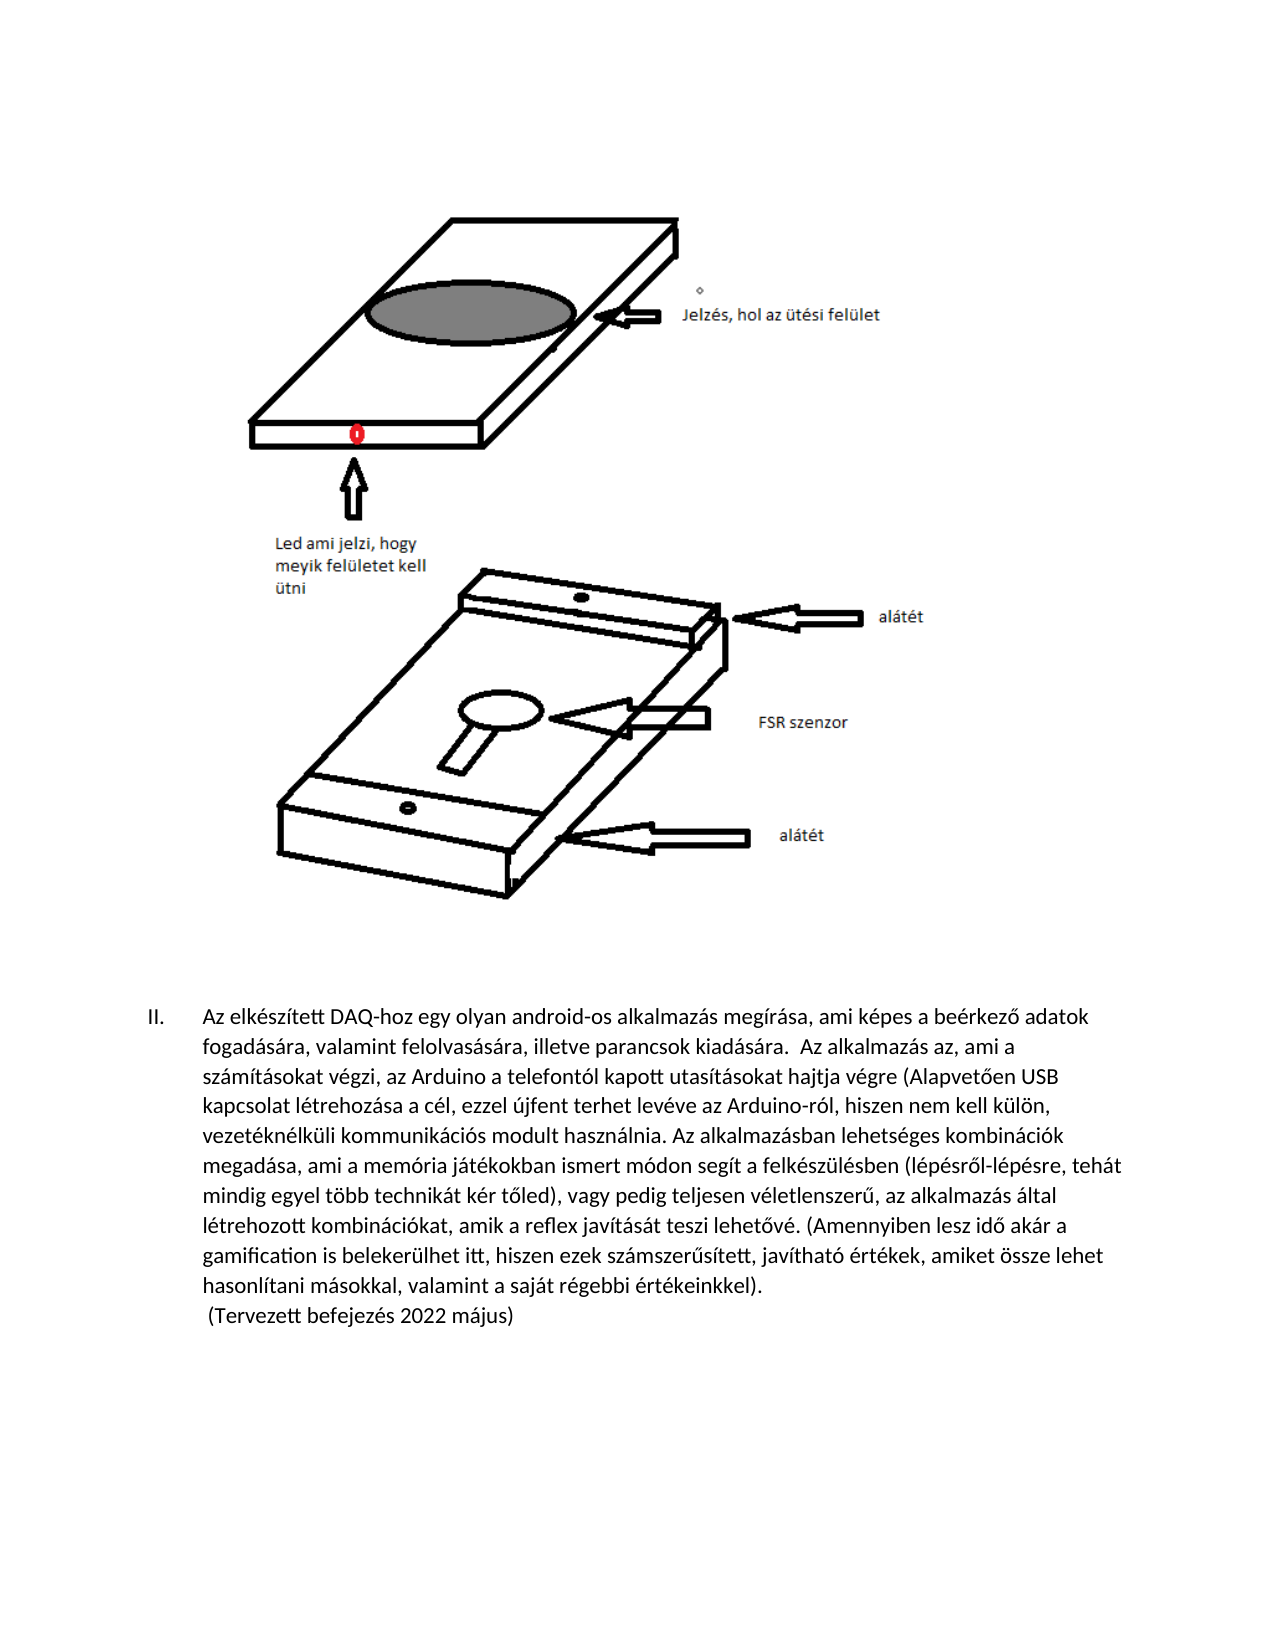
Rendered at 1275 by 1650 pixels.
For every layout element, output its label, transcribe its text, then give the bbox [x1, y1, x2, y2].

list [165, 150, 1125, 983]
list Az elkészített DAQ-hoz egy olyan android-os alkalmazás megírása, ami képes a beérkező adatok fogadására, valamint felolvasására, illetve parancsok kiadására. Az alkalmazás az, ami a számításokat végzi, az Arduino a telefontól kapott utasításokat hajtja végre (Alapvetően USB kapcsolat létrehozása a cél, ezzel újfent terhet levéve az Arduino-ról, hiszen nem kell külön, vezetéknélküli kommunikációs modult használnia. Az alkalmazásban lehetséges kombinációk megadása, ami a memória játékokban ismert módon segít a felkészülésben (lépésről-lépésre, tehát mindig egyel több technikát kér tőled), vagy pedig teljesen véletlenszerű, az alkalmazás által létrehozott kombinációkat, amik a reflex javítását teszi lehetővé. (Amennyiben lesz idő akár a gamification is belekerülhet itt, hiszen ezek számszerűsített, javítható értékek, amiket össze lehet hasonlítani másokkal, valamint a saját régebbi értékeinkkel). (Tervezett befejezés 2022 május) [165, 1002, 1125, 1329]
